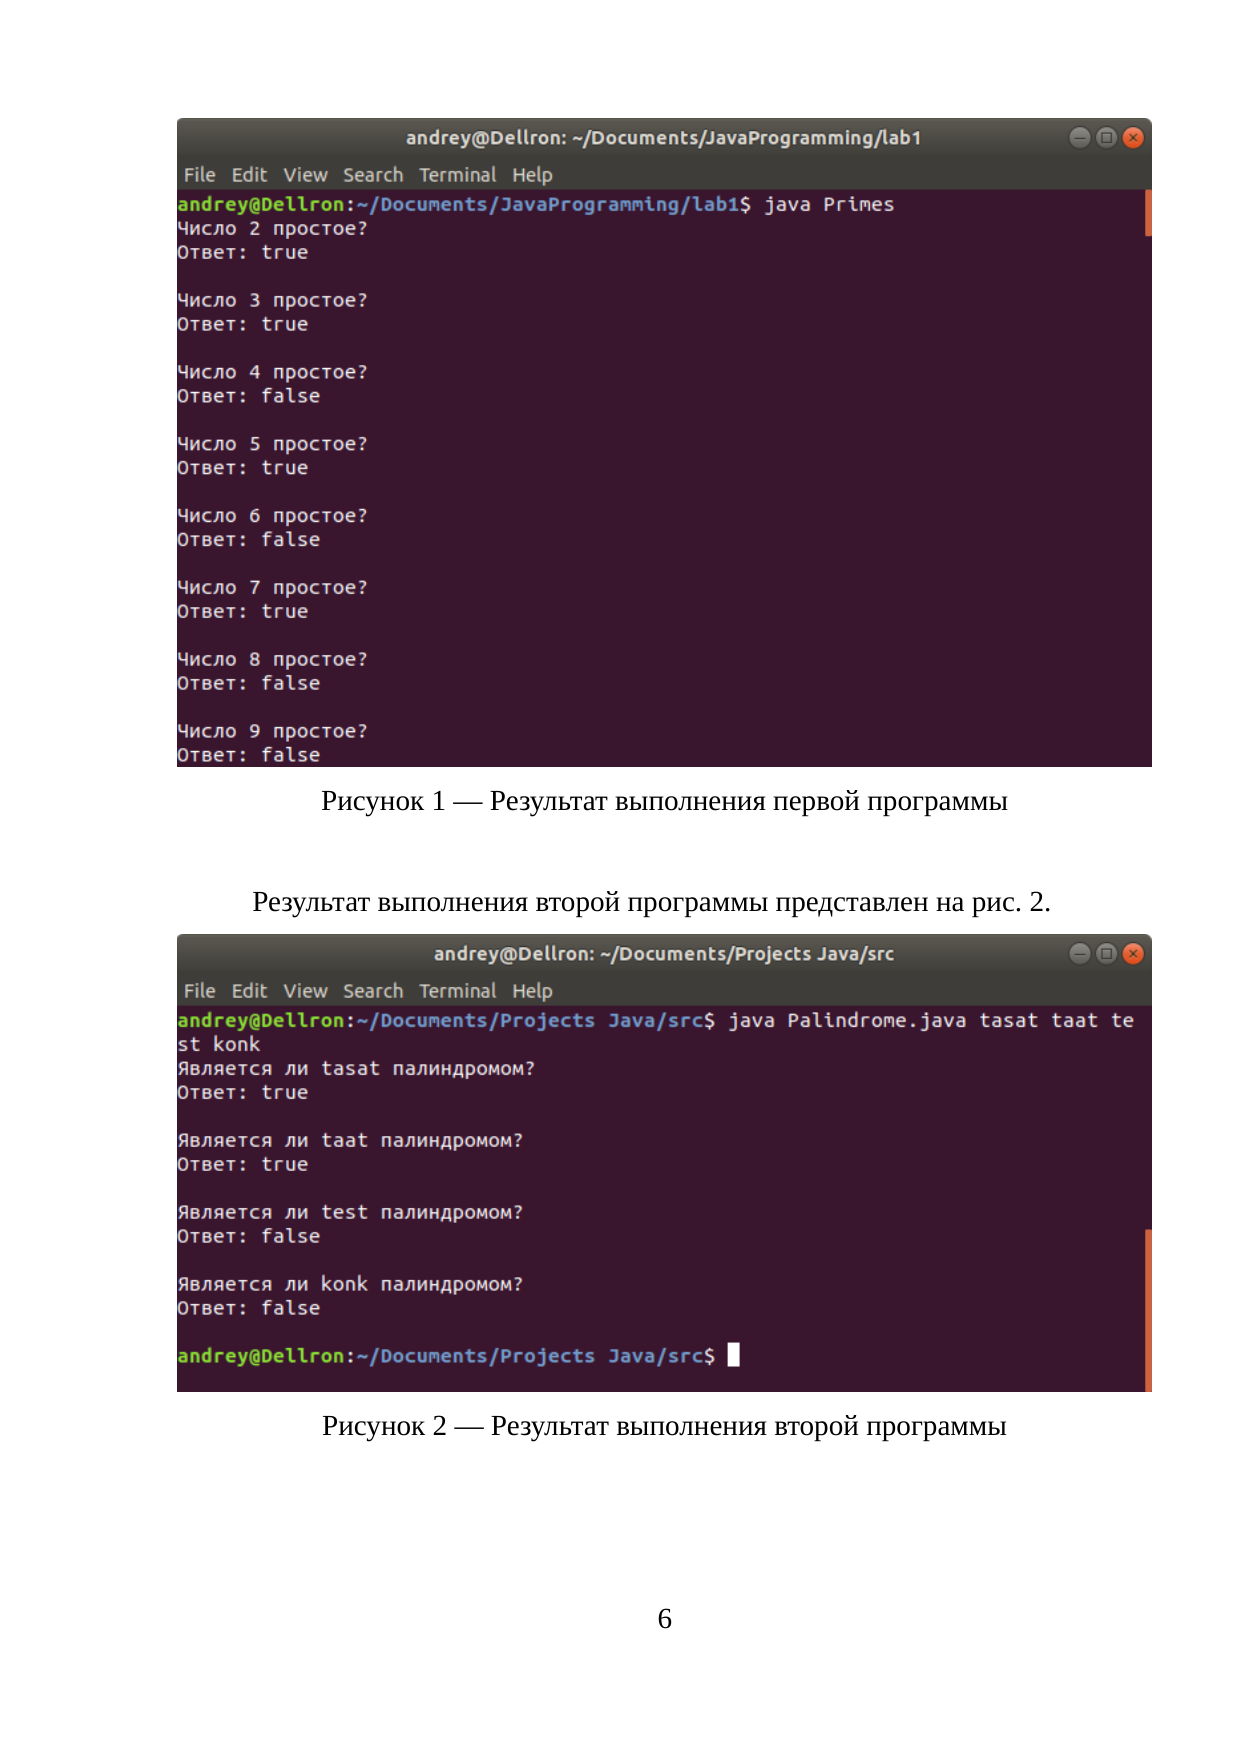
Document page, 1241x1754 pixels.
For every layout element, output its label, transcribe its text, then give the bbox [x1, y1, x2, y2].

picture [177, 934, 1152, 1392]
picture [177, 118, 1152, 767]
text Рисунок 2 — Результат выполнения второй программы [177, 1392, 1152, 1442]
text Результат выполнения второй программы представлен на рис. 2. [177, 884, 1152, 918]
text Рисунок 1 — Результат выполнения первой программы [177, 767, 1152, 817]
